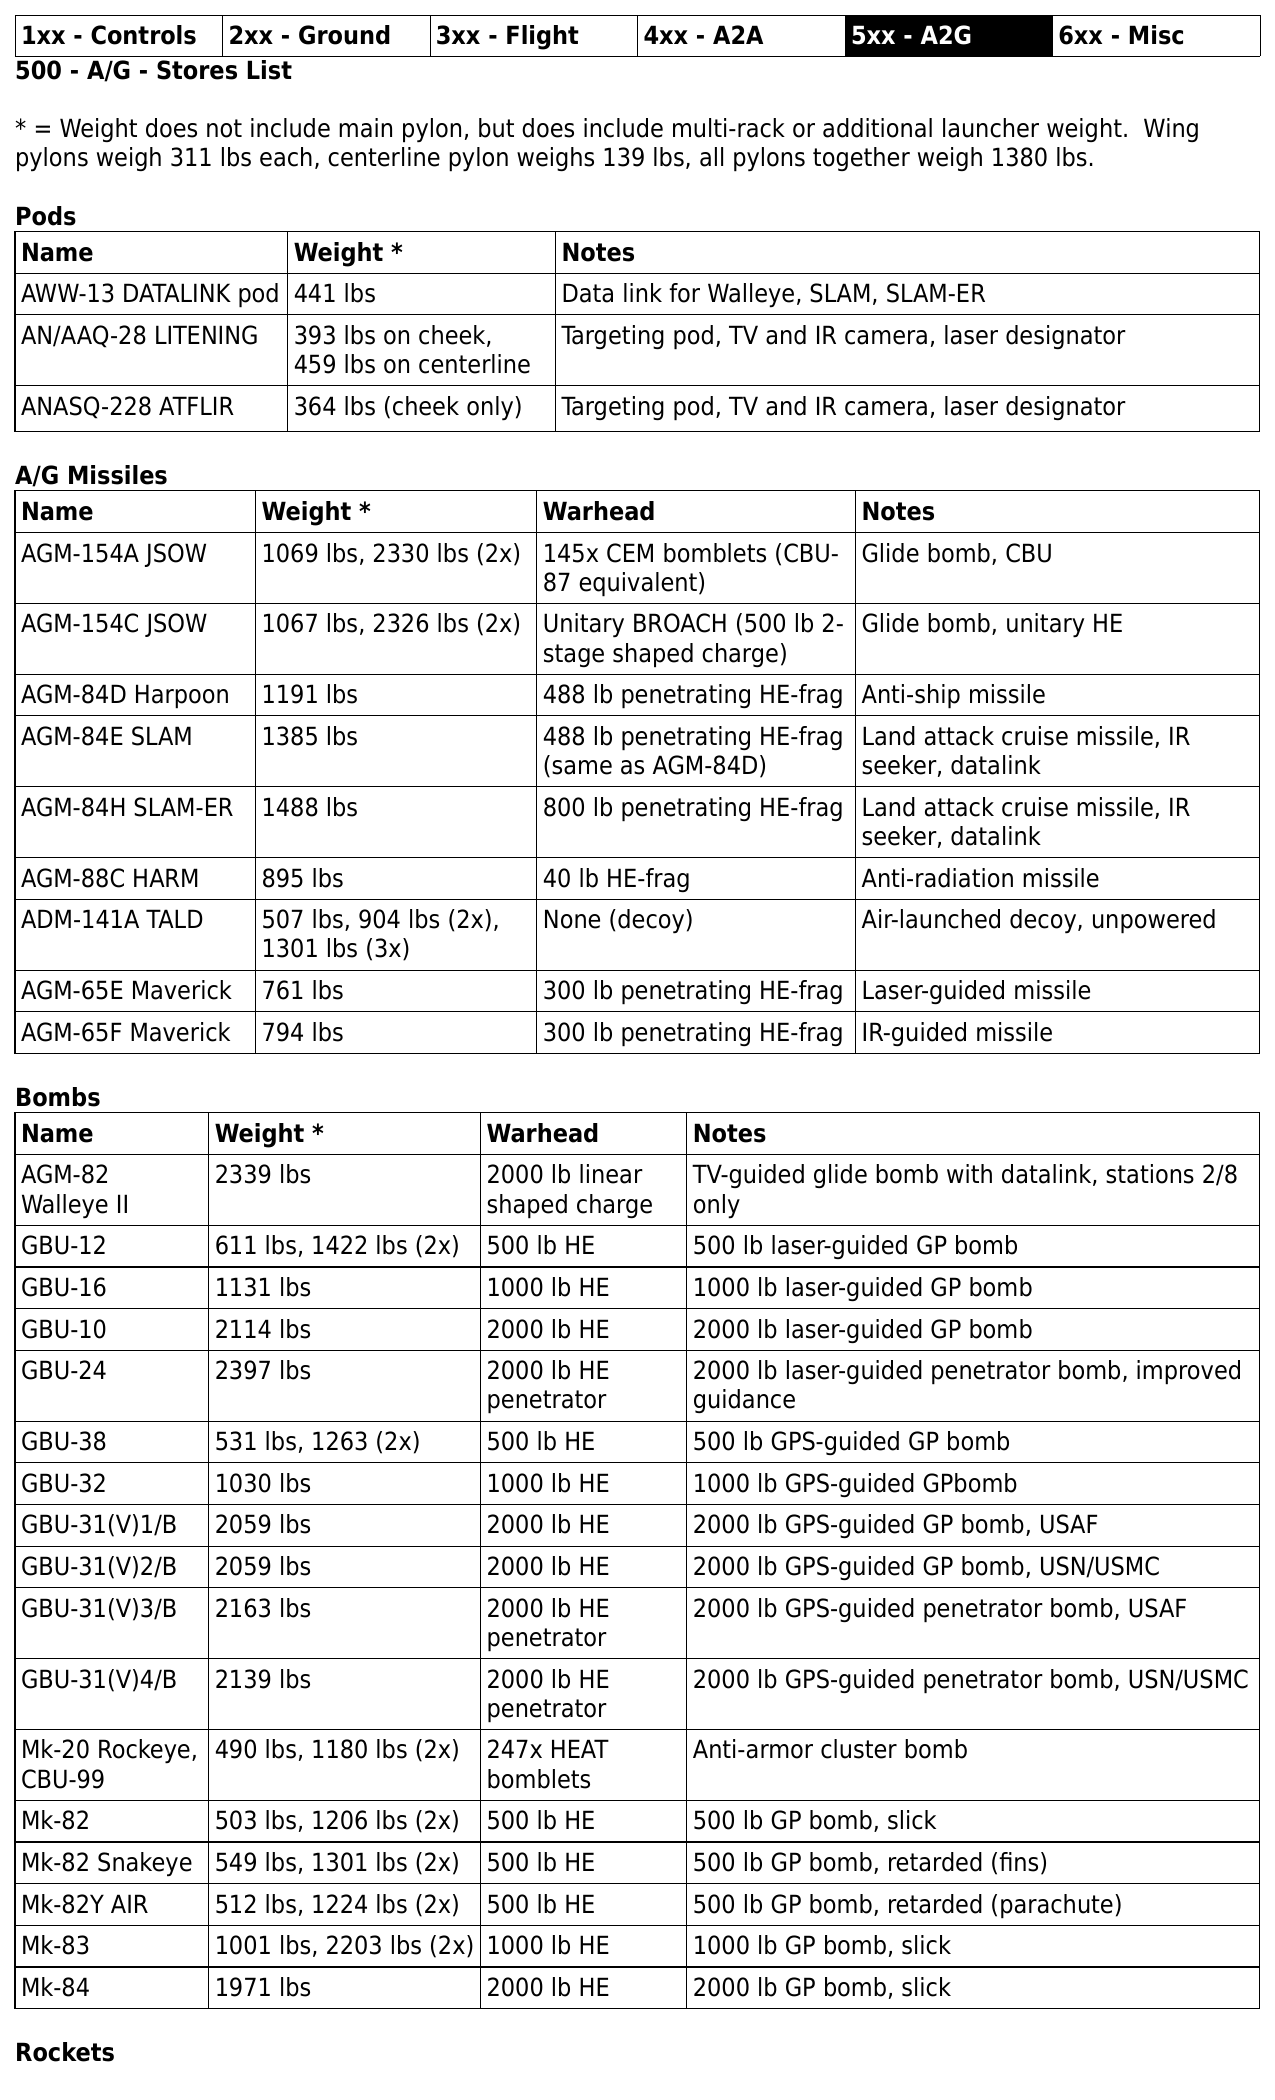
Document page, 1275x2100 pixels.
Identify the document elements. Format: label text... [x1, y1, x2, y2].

table_cell 1000 lb laser-guided GP bomb [687, 1268, 1259, 1308]
table_cell 531 lbs, 1263 (2x) [209, 1422, 480, 1462]
table_cell Mk-82 Snakeye [16, 1843, 208, 1883]
table_cell Air-launched decoy, unpowered [856, 900, 1259, 969]
table_cell Anti-armor cluster bomb [687, 1730, 1259, 1800]
table_cell 1000 lb GP bomb, slick [687, 1926, 1259, 1966]
table_cell Targeting pod, TV and IR camera, laser designator [556, 386, 1259, 431]
text A/G Missiles [15, 461, 1260, 490]
table_header Name [16, 491, 255, 532]
table_cell Laser-guided missile [856, 971, 1259, 1011]
table_header Name [16, 1113, 208, 1154]
table_cell GBU-10 [16, 1309, 208, 1350]
table_cell 488 lb penetrating HE-frag (same as AGM-84D) [537, 716, 855, 786]
table_cell Land attack cruise missile, IR seeker, datalink [856, 787, 1259, 857]
table_cell 2000 lb laser-guided penetrator bomb, improved guidance [687, 1351, 1259, 1421]
table_cell 1191 lbs [256, 675, 536, 715]
table_cell 2000 lb HE penetrator [481, 1588, 686, 1658]
table_cell 500 lb GPS-guided GP bomb [687, 1422, 1259, 1462]
table_cell 2339 lbs [209, 1155, 480, 1225]
table_cell 2000 lb HE [481, 1547, 686, 1587]
table_header 6xx - Misc [1053, 16, 1260, 56]
table_cell 1000 lb HE [481, 1268, 686, 1308]
table_cell 500 lb HE [481, 1422, 686, 1462]
table_cell AGM-65F Maverick [16, 1012, 255, 1053]
table_cell 1385 lbs [256, 716, 536, 786]
table_cell AWW-13 DATALINK pod [16, 274, 287, 314]
table_cell 1971 lbs [209, 1968, 480, 2008]
table_cell 2059 lbs [209, 1547, 480, 1587]
table_cell Glide bomb, CBU [856, 533, 1259, 603]
table_cell GBU-38 [16, 1422, 208, 1462]
table_cell 2000 lb HE [481, 1309, 686, 1350]
table_cell 2163 lbs [209, 1588, 480, 1658]
table_cell Mk-82 [16, 1801, 208, 1841]
table_cell ANASQ-228 ATFLIR [16, 386, 287, 431]
table_cell 2000 lb GPS-guided penetrator bomb, USAF [687, 1588, 1259, 1658]
table_cell 1000 lb HE [481, 1463, 686, 1504]
table_header Notes [556, 232, 1259, 273]
table_cell 490 lbs, 1180 lbs (2x) [209, 1730, 480, 1800]
table_header 5xx - A2G [846, 16, 1052, 56]
table_cell Data link for Walleye, SLAM, SLAM-ER [556, 274, 1259, 314]
table_cell GBU-32 [16, 1463, 208, 1504]
text 500 - A/G - Stores List [15, 57, 1260, 85]
table_cell AGM-84H SLAM-ER [16, 787, 255, 857]
table_header 1xx - Controls [16, 16, 222, 56]
table_cell AGM-65E Maverick [16, 971, 255, 1011]
table_cell GBU-16 [16, 1268, 208, 1308]
table_cell Unitary BROACH (500 lb 2-stage shaped charge) [537, 604, 855, 674]
table_cell Mk-20 Rockeye, CBU-99 [16, 1730, 208, 1800]
table_cell Mk-83 [16, 1926, 208, 1966]
table_cell Mk-82Y AIR [16, 1884, 208, 1925]
table_cell GBU-24 [16, 1351, 208, 1421]
table_header Notes [856, 491, 1259, 532]
table_cell GBU-31(V)1/B [16, 1505, 208, 1546]
table_cell 761 lbs [256, 971, 536, 1011]
table_cell AGM-88C HARM [16, 858, 255, 899]
table_cell 2000 lb laser-guided GP bomb [687, 1309, 1259, 1350]
table_cell 503 lbs, 1206 lbs (2x) [209, 1801, 480, 1841]
table_cell GBU-31(V)2/B [16, 1547, 208, 1587]
table_cell 300 lb penetrating HE-frag [537, 1012, 855, 1053]
table_cell None (decoy) [537, 900, 855, 969]
text * = Weight does not include main pylon, but does include multi-rack or additional launcher weight. Wing pylons weigh 311 lbs each, centerline pylon weighs 139 lbs, all pylons together weigh 1380 lbs. [15, 114, 1260, 173]
table_cell 2000 lb GPS-guided penetrator bomb, USN/USMC [687, 1659, 1259, 1729]
table_cell 1069 lbs, 2330 lbs (2x) [256, 533, 536, 603]
table_cell Mk-84 [16, 1968, 208, 2008]
table_cell 800 lb penetrating HE-frag [537, 787, 855, 857]
table_cell 500 lb GP bomb, slick [687, 1801, 1259, 1841]
table_cell 500 lb HE [481, 1226, 686, 1266]
table_cell 488 lb penetrating HE-frag [537, 675, 855, 715]
table_cell 2000 lb GP bomb, slick [687, 1968, 1259, 2008]
table_header Name [16, 232, 287, 273]
table_cell 2000 lb GPS-guided GP bomb, USAF [687, 1505, 1259, 1546]
table_cell 2397 lbs [209, 1351, 480, 1421]
table_cell Targeting pod, TV and IR camera, laser designator [556, 315, 1259, 385]
table_cell 2059 lbs [209, 1505, 480, 1546]
table_cell 895 lbs [256, 858, 536, 899]
table_cell AGM-154A JSOW [16, 533, 255, 603]
table_cell 1067 lbs, 2326 lbs (2x) [256, 604, 536, 674]
text Rockets [15, 2038, 1260, 2067]
table_header Warhead [537, 491, 855, 532]
table_cell 500 lb laser-guided GP bomb [687, 1226, 1259, 1266]
table_cell Anti-ship missile [856, 675, 1259, 715]
table_cell 1000 lb GPS-guided GPbomb [687, 1463, 1259, 1504]
text Pods [15, 202, 1260, 231]
table_header Weight * [288, 232, 555, 273]
table_cell 1001 lbs, 2203 lbs (2x) [209, 1926, 480, 1966]
table_cell 549 lbs, 1301 lbs (2x) [209, 1843, 480, 1883]
table_header 3xx - Flight [431, 16, 637, 56]
table_cell 2139 lbs [209, 1659, 480, 1729]
table_header Notes [687, 1113, 1259, 1154]
table_cell 40 lb HE-frag [537, 858, 855, 899]
table_cell Anti-radiation missile [856, 858, 1259, 899]
table_header Warhead [481, 1113, 686, 1154]
table_cell 2114 lbs [209, 1309, 480, 1350]
table_cell 507 lbs, 904 lbs (2x), 1301 lbs (3x) [256, 900, 536, 969]
table_header Weight * [209, 1113, 480, 1154]
table_cell IR-guided missile [856, 1012, 1259, 1053]
table_cell GBU-31(V)3/B [16, 1588, 208, 1658]
table_cell GBU-31(V)4/B [16, 1659, 208, 1729]
table_cell 2000 lb linear shaped charge [481, 1155, 686, 1225]
text Bombs [15, 1083, 1260, 1112]
table_cell AGM-84E SLAM [16, 716, 255, 786]
table_cell 247x HEAT bomblets [481, 1730, 686, 1800]
table_cell 1488 lbs [256, 787, 536, 857]
table_cell 500 lb HE [481, 1801, 686, 1841]
table_cell 1030 lbs [209, 1463, 480, 1504]
table_cell 611 lbs, 1422 lbs (2x) [209, 1226, 480, 1266]
table_header Weight * [256, 491, 536, 532]
table_cell 2000 lb GPS-guided GP bomb, USN/USMC [687, 1547, 1259, 1587]
table_cell AGM-154C JSOW [16, 604, 255, 674]
table_cell 441 lbs [288, 274, 555, 314]
table_cell GBU-12 [16, 1226, 208, 1266]
table_header 2xx - Ground [223, 16, 430, 56]
table_cell 364 lbs (cheek only) [288, 386, 555, 431]
table_cell AGM-82 Walleye II [16, 1155, 208, 1225]
table_cell 300 lb penetrating HE-frag [537, 971, 855, 1011]
table_cell 500 lb HE [481, 1843, 686, 1883]
table_cell ADM-141A TALD [16, 900, 255, 969]
table_cell Land attack cruise missile, IR seeker, datalink [856, 716, 1259, 786]
table_cell 500 lb GP bomb, retarded (parachute) [687, 1884, 1259, 1925]
table_cell TV-guided glide bomb with datalink, stations 2/8 only [687, 1155, 1259, 1225]
table_cell AGM-84D Harpoon [16, 675, 255, 715]
table_cell 1000 lb HE [481, 1926, 686, 1966]
table_cell 2000 lb HE [481, 1968, 686, 2008]
table_cell Glide bomb, unitary HE [856, 604, 1259, 674]
table_cell 500 lb HE [481, 1884, 686, 1925]
table_cell 512 lbs, 1224 lbs (2x) [209, 1884, 480, 1925]
table_cell 2000 lb HE penetrator [481, 1351, 686, 1421]
table_header 4xx - A2A [638, 16, 845, 56]
table_cell 2000 lb HE [481, 1505, 686, 1546]
table_cell 145x CEM bomblets (CBU-87 equivalent) [537, 533, 855, 603]
table_cell 2000 lb HE penetrator [481, 1659, 686, 1729]
table_cell 1131 lbs [209, 1268, 480, 1308]
table_cell 500 lb GP bomb, retarded (fins) [687, 1843, 1259, 1883]
table_cell AN/AAQ-28 LITENING [16, 315, 287, 385]
table_cell 794 lbs [256, 1012, 536, 1053]
table_cell 393 lbs on cheek, 459 lbs on centerline [288, 315, 555, 385]
